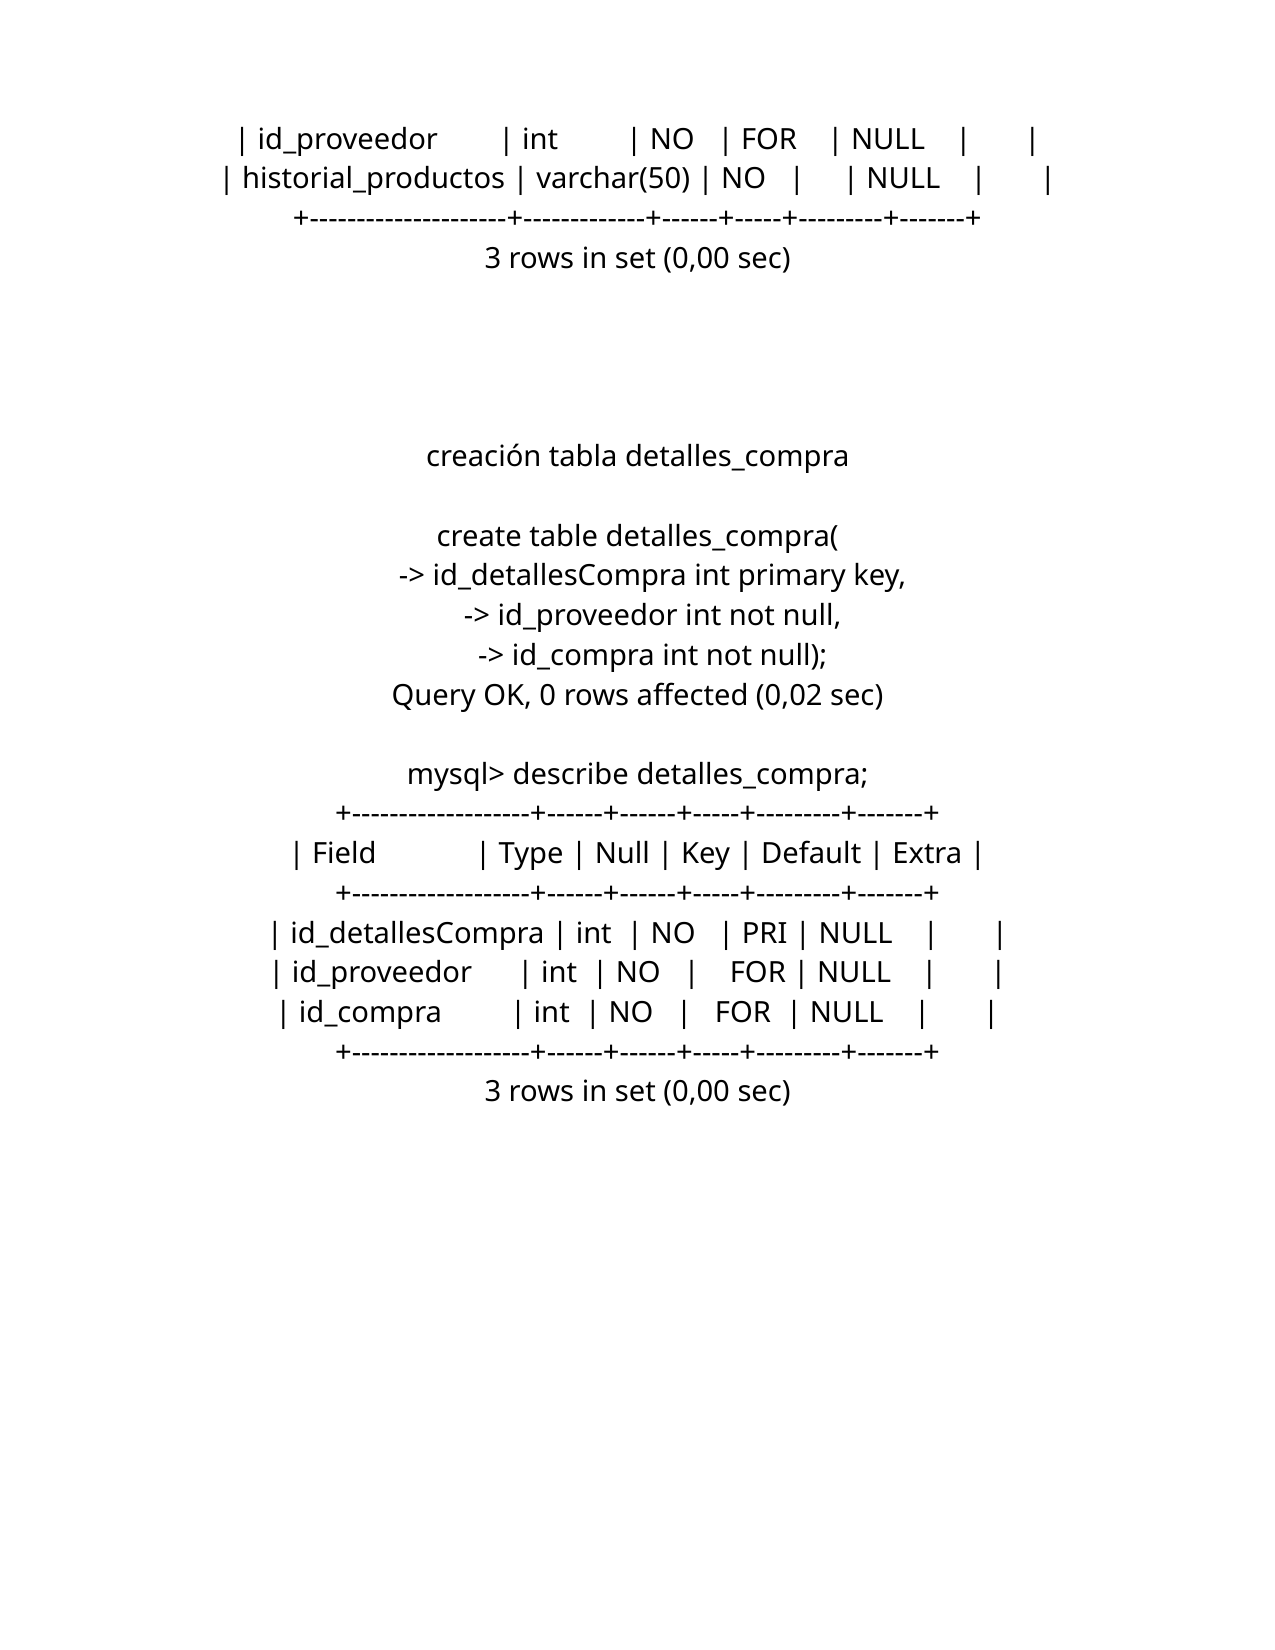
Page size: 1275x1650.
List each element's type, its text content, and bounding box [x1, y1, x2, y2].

text create table detalles_compra( [118, 515, 1157, 555]
text -> id_detallesCompra int primary key, [118, 555, 1157, 594]
text -> id_proveedor int not null, [118, 594, 1157, 634]
text | id_proveedor | int | NO | FOR | NULL | | [118, 118, 1157, 158]
text +-------------------+------+------+-----+---------+-------+ [118, 1031, 1157, 1071]
text +---------------------+-------------+------+-----+---------+-------+ [118, 197, 1157, 237]
text creación tabla detalles_compra [118, 436, 1157, 475]
text 3 rows in set (0,00 sec) [118, 237, 1157, 277]
text -> id_compra int not null); [118, 634, 1157, 674]
text | id_compra | int | NO | FOR | NULL | | [118, 991, 1157, 1031]
text +-------------------+------+------+-----+---------+-------+ [118, 793, 1157, 832]
text +-------------------+------+------+-----+---------+-------+ [118, 872, 1157, 912]
text 3 rows in set (0,00 sec) [118, 1071, 1157, 1110]
text | id_proveedor | int | NO | FOR | NULL | | [118, 952, 1157, 991]
text | historial_productos | varchar(50) | NO | | NULL | | [118, 158, 1157, 197]
text Query OK, 0 rows affected (0,02 sec) [118, 674, 1157, 713]
text | id_detallesCompra | int | NO | PRI | NULL | | [118, 912, 1157, 952]
text | Field | Type | Null | Key | Default | Extra | [118, 832, 1157, 872]
text mysql> describe detalles_compra; [118, 753, 1157, 793]
